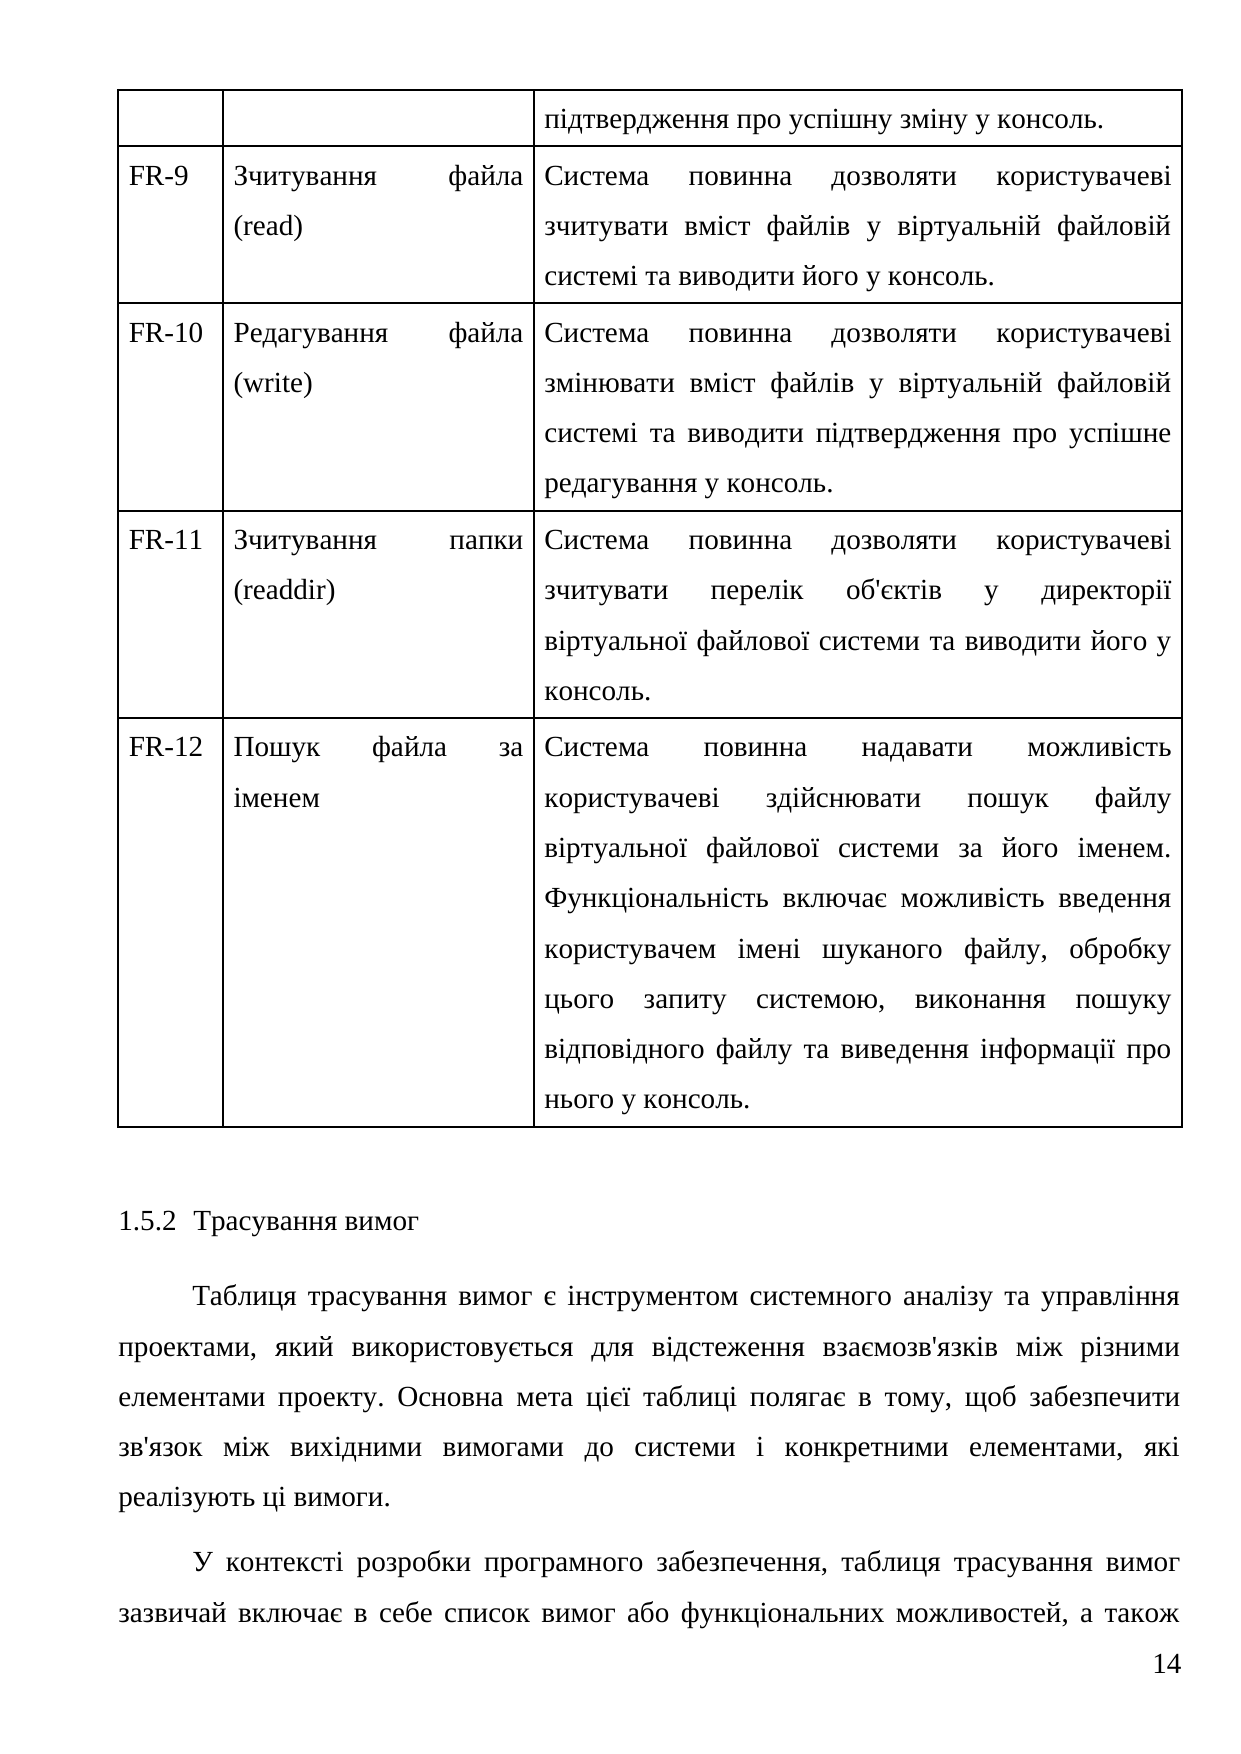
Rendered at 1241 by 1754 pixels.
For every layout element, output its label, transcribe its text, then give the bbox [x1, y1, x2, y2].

table_cell Система повинна дозволяти користувачеві змінювати вміст файлів у віртуальній файловій системі та виводити підтвердження про успішне редагування у консоль. [535, 304, 1181, 509]
table_cell Зчитування файла (read) [224, 147, 533, 302]
table_cell Зчитування папки (readdir) [224, 512, 533, 717]
table_cell Система повинна дозволяти користувачеві зчитувати перелік об'єктів у директорії віртуальної файлової системи та виводити його у консоль. [535, 512, 1181, 717]
table_cell Система повинна дозволяти користувачеві зчитувати вміст файлів у віртуальній файловій системі та виводити його у консоль. [535, 147, 1181, 302]
table_cell Система повинна надавати можливість користувачеві здійснювати пошук файлу віртуальної файлової системи за його іменем. Функціональність включає можливість введення користувачем імені шуканого файлу, обробку цього запиту системою, виконання пошуку відповідного файлу та виведення інформації про нього у консоль. [535, 719, 1181, 1126]
table_cell [119, 91, 222, 145]
subtitle Трасування вимог [118, 1203, 1181, 1237]
table_cell FR-12 [119, 719, 222, 1126]
table_cell Пошук файла за іменем [224, 719, 533, 1126]
table_cell FR-11 [119, 512, 222, 717]
text Таблиця трасування вимог є інструментом системного аналізу та управління проектами, який використовується для відстеження взаємозв'язків між різними елементами проекту. Основна мета цієї таблиці полягає в тому, щоб забезпечити зв'язок між вихідними вимогами до системи і конкретними елементами, які реалізують ці вимоги. [118, 1278, 1181, 1513]
text У контексті розробки програмного забезпечення, таблиця трасування вимог зазвичай включає в себе список вимог або функціональних можливостей, а також [118, 1544, 1181, 1628]
table_cell підтвердження про успішну зміну у консоль. [535, 91, 1181, 145]
table_cell FR-10 [119, 304, 222, 509]
table_cell FR-9 [119, 147, 222, 302]
table_cell Редагування файла (write) [224, 304, 533, 509]
table_cell [224, 91, 533, 145]
